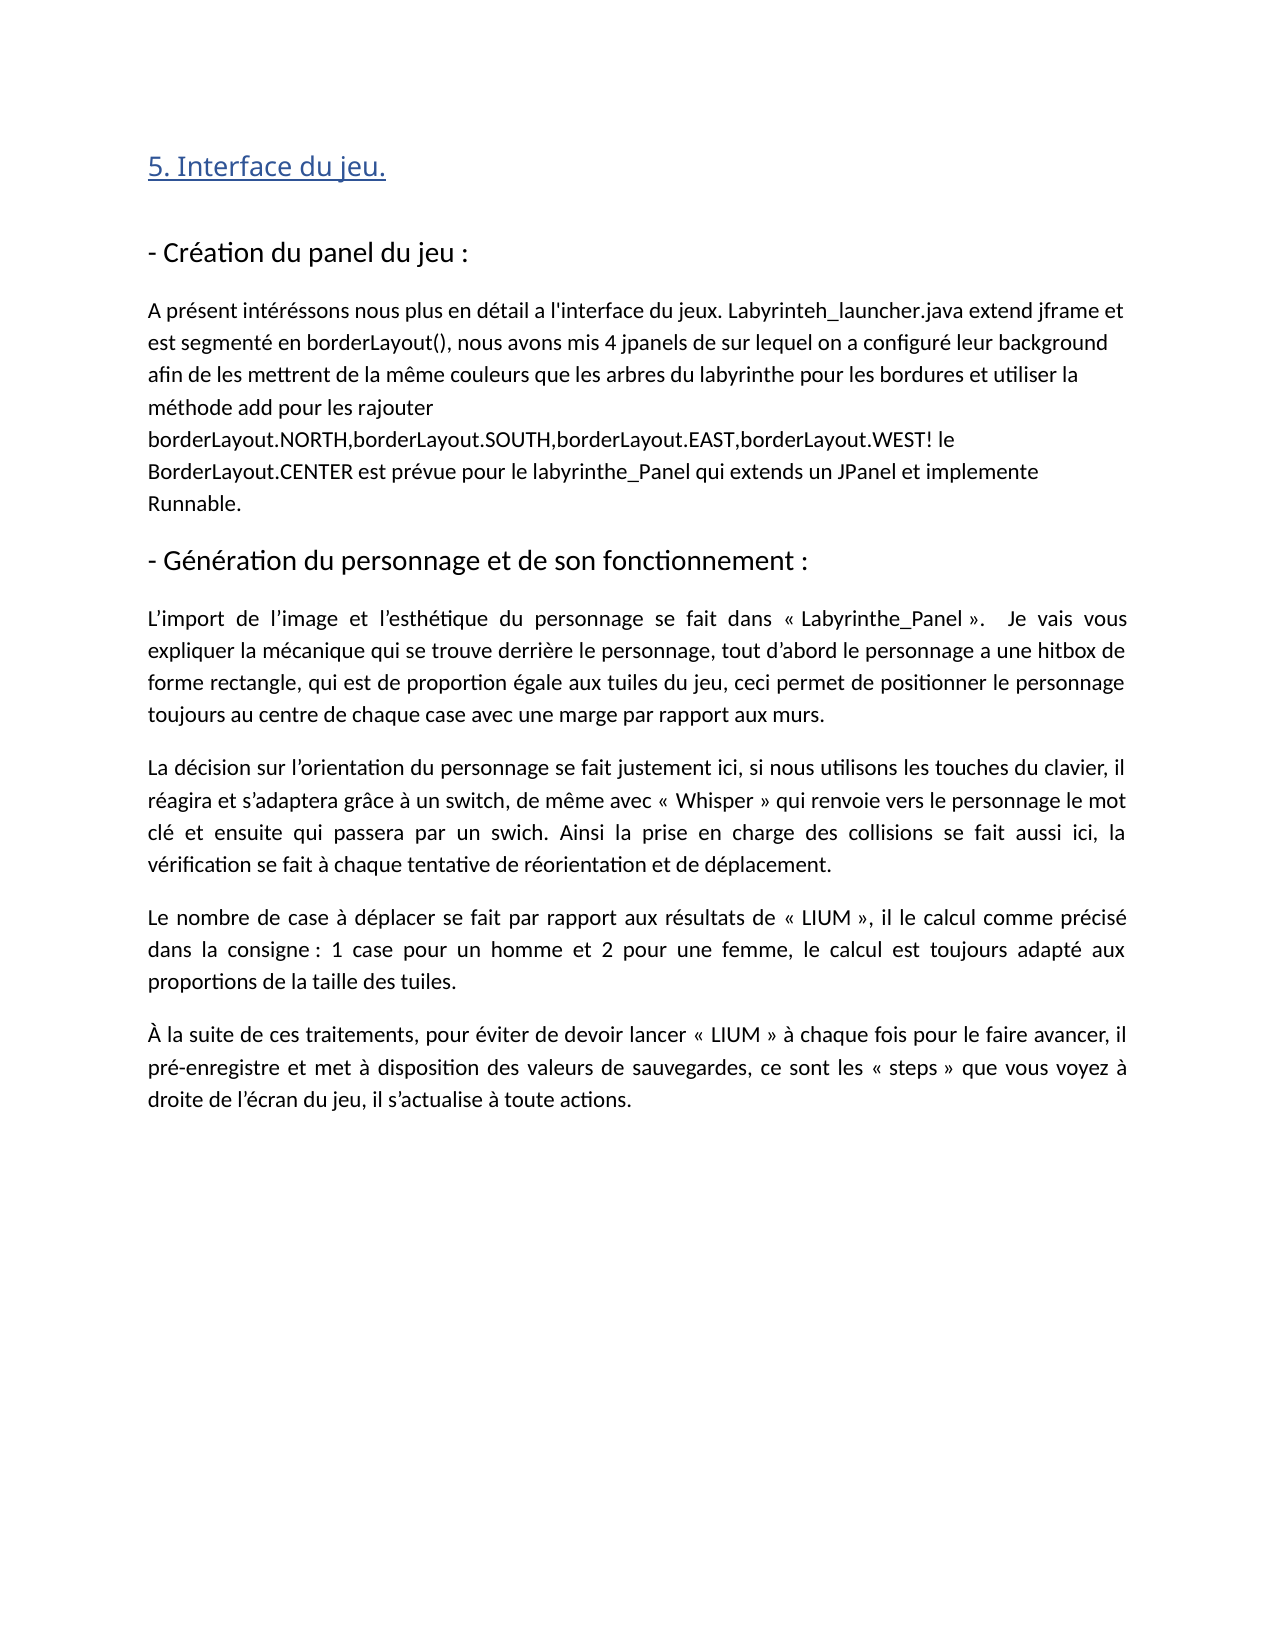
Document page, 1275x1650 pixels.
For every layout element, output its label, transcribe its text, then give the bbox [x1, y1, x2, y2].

text A présent intéréssons nous plus en détail a l'interface du jeux. Labyrinteh_launcher.java extend jframe et est segmenté en borderLayout(), nous avons mis 4 jpanels de sur lequel on a configuré leur background afin de les mettrent de la même couleurs que les arbres du labyrinthe pour les bordures et utiliser la méthode add pour les rajouter borderLayout.NORTH,borderLayout.SOUTH,borderLayout.EAST,borderLayout.WEST! le BorderLayout.CENTER est prévue pour le labyrinthe_Panel qui extends un JPanel et implemente Runnable. [148, 296, 1127, 517]
text La décision sur l’orientation du personnage se fait justement ici, si nous utilisons les touches du clavier, il réagira et s’adaptera grâce à un switch, de même avec « Whisper » qui renvoie vers le personnage le mot clé et ensuite qui passera par un swich. Ainsi la prise en charge des collisions se fait aussi ici, la vérification se fait à chaque tentative de réorientation et de déplacement. [148, 753, 1127, 878]
text - Génération du personnage et de son fonctionnement : [148, 542, 1127, 578]
text - Création du panel du jeu : [148, 234, 1127, 270]
text Le nombre de case à déplacer se fait par rapport aux résultats de « LIUM », il le calcul comme précisé dans la consigne : 1 case pour un homme et 2 pour une femme, le calcul est toujours adapté aux proportions de la taille des tuiles. [148, 903, 1127, 996]
text L’import de l’image et l’esthétique du personnage se fait dans « Labyrinthe_Panel ». Je vais vous expliquer la mécanique qui se trouve derrière le personnage, tout d’abord le personnage a une hitbox de forme rectangle, qui est de proportion égale aux tuiles du jeu, ceci permet de positionner le personnage toujours au centre de chaque case avec une marge par rapport aux murs. [148, 604, 1127, 728]
subtitle 5. Interface du jeu. [148, 148, 1127, 184]
text À la suite de ces traitements, pour éviter de devoir lancer « LIUM » à chaque fois pour le faire avancer, il pré-enregistre et met à disposition des valeurs de sauvegardes, ce sont les « steps » que vous voyez à droite de l’écran du jeu, il s’actualise à toute actions. [148, 1021, 1127, 1113]
